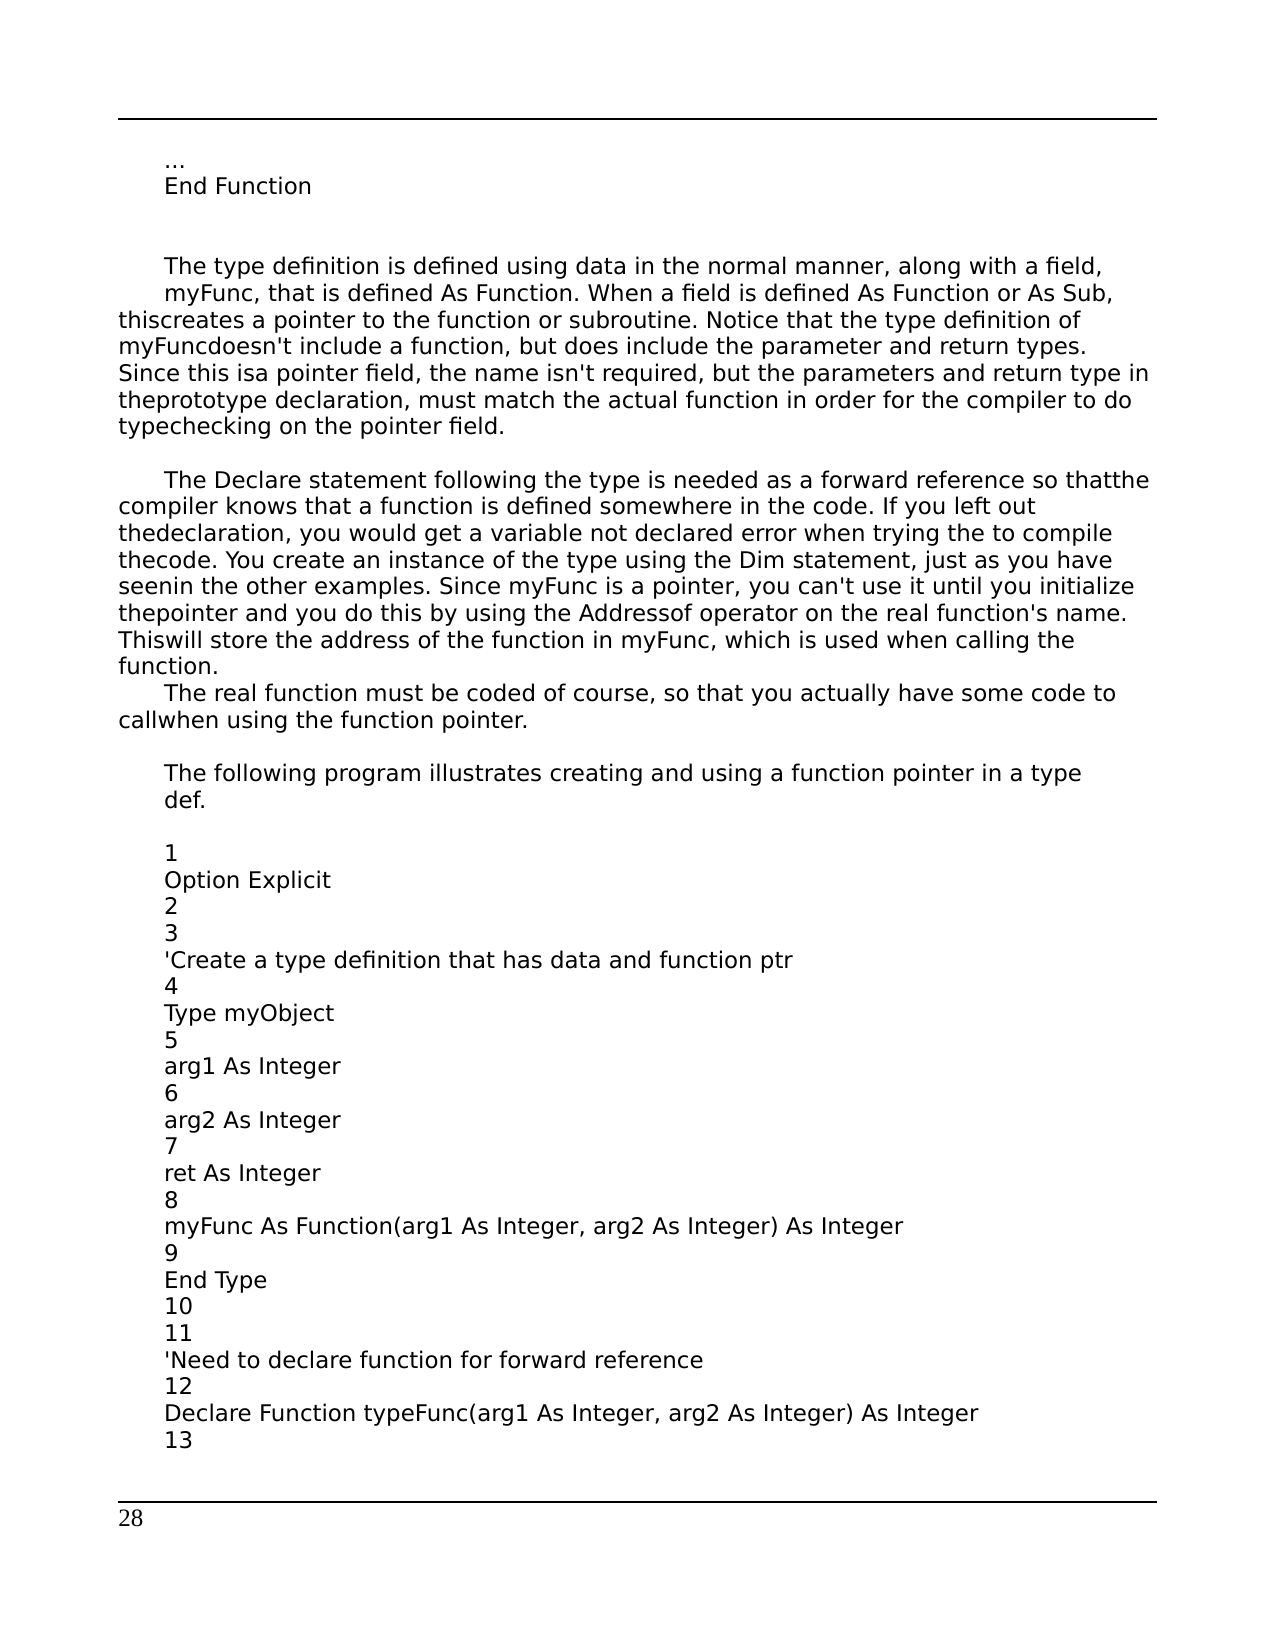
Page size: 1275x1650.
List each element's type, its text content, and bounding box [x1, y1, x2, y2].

text ... [118, 147, 1157, 173]
text The Declare statement following the type is needed as a forward reference so thatthe compiler knows that a function is defined somewhere in the code. If you left out thedeclaration, you would get a variable not declared error when trying the to compile thecode. You create an instance of the type using the Dim statement, just as you have seenin the other examples. Since myFunc is a pointer, you can't use it until you initialize thepointer and you do this by using the Addressof operator on the real function's name. Thiswill store the address of the function in myFunc, which is used when calling the function. [118, 467, 1157, 680]
text 7 [118, 1133, 1157, 1160]
text 'Need to declare function for forward reference [118, 1347, 1157, 1373]
text arg1 As Integer [118, 1053, 1157, 1080]
text myFunc, that is defined As Function. When a field is defined As Function or As Sub, thiscreates a pointer to the function or subroutine. Notice that the type definition of myFuncdoesn't include a function, but does include the parameter and return types. Since this isa pointer field, the name isn't required, but the parameters and return type in theprototype declaration, must match the actual function in order for the compiler to do typechecking on the pointer field. [118, 280, 1157, 440]
text arg2 As Integer [118, 1107, 1157, 1133]
text 13 [118, 1427, 1157, 1453]
text End Function [118, 173, 1157, 200]
text 4 [118, 973, 1157, 1000]
text The following program illustrates creating and using a function pointer in a type [118, 760, 1157, 787]
text Option Explicit [118, 867, 1157, 893]
text 1 [118, 840, 1157, 867]
text myFunc As Function(arg1 As Integer, arg2 As Integer) As Integer [118, 1213, 1157, 1240]
text 9 [118, 1240, 1157, 1267]
text Type myObject [118, 1000, 1157, 1027]
text 3 [118, 920, 1157, 947]
text ret As Integer [118, 1160, 1157, 1187]
text 'Create a type definition that has data and function ptr [118, 947, 1157, 973]
text 11 [118, 1320, 1157, 1347]
text The type definition is defined using data in the normal manner, along with a field, [118, 253, 1157, 280]
text End Type [118, 1267, 1157, 1293]
text 12 [118, 1373, 1157, 1400]
text def. [118, 787, 1157, 813]
text 5 [118, 1027, 1157, 1053]
text Declare Function typeFunc(arg1 As Integer, arg2 As Integer) As Integer [118, 1400, 1157, 1427]
text 10 [118, 1293, 1157, 1320]
text The real function must be coded of course, so that you actually have some code to callwhen using the function pointer. [118, 680, 1157, 733]
text 2 [118, 893, 1157, 920]
text 8 [118, 1187, 1157, 1213]
text 6 [118, 1080, 1157, 1107]
